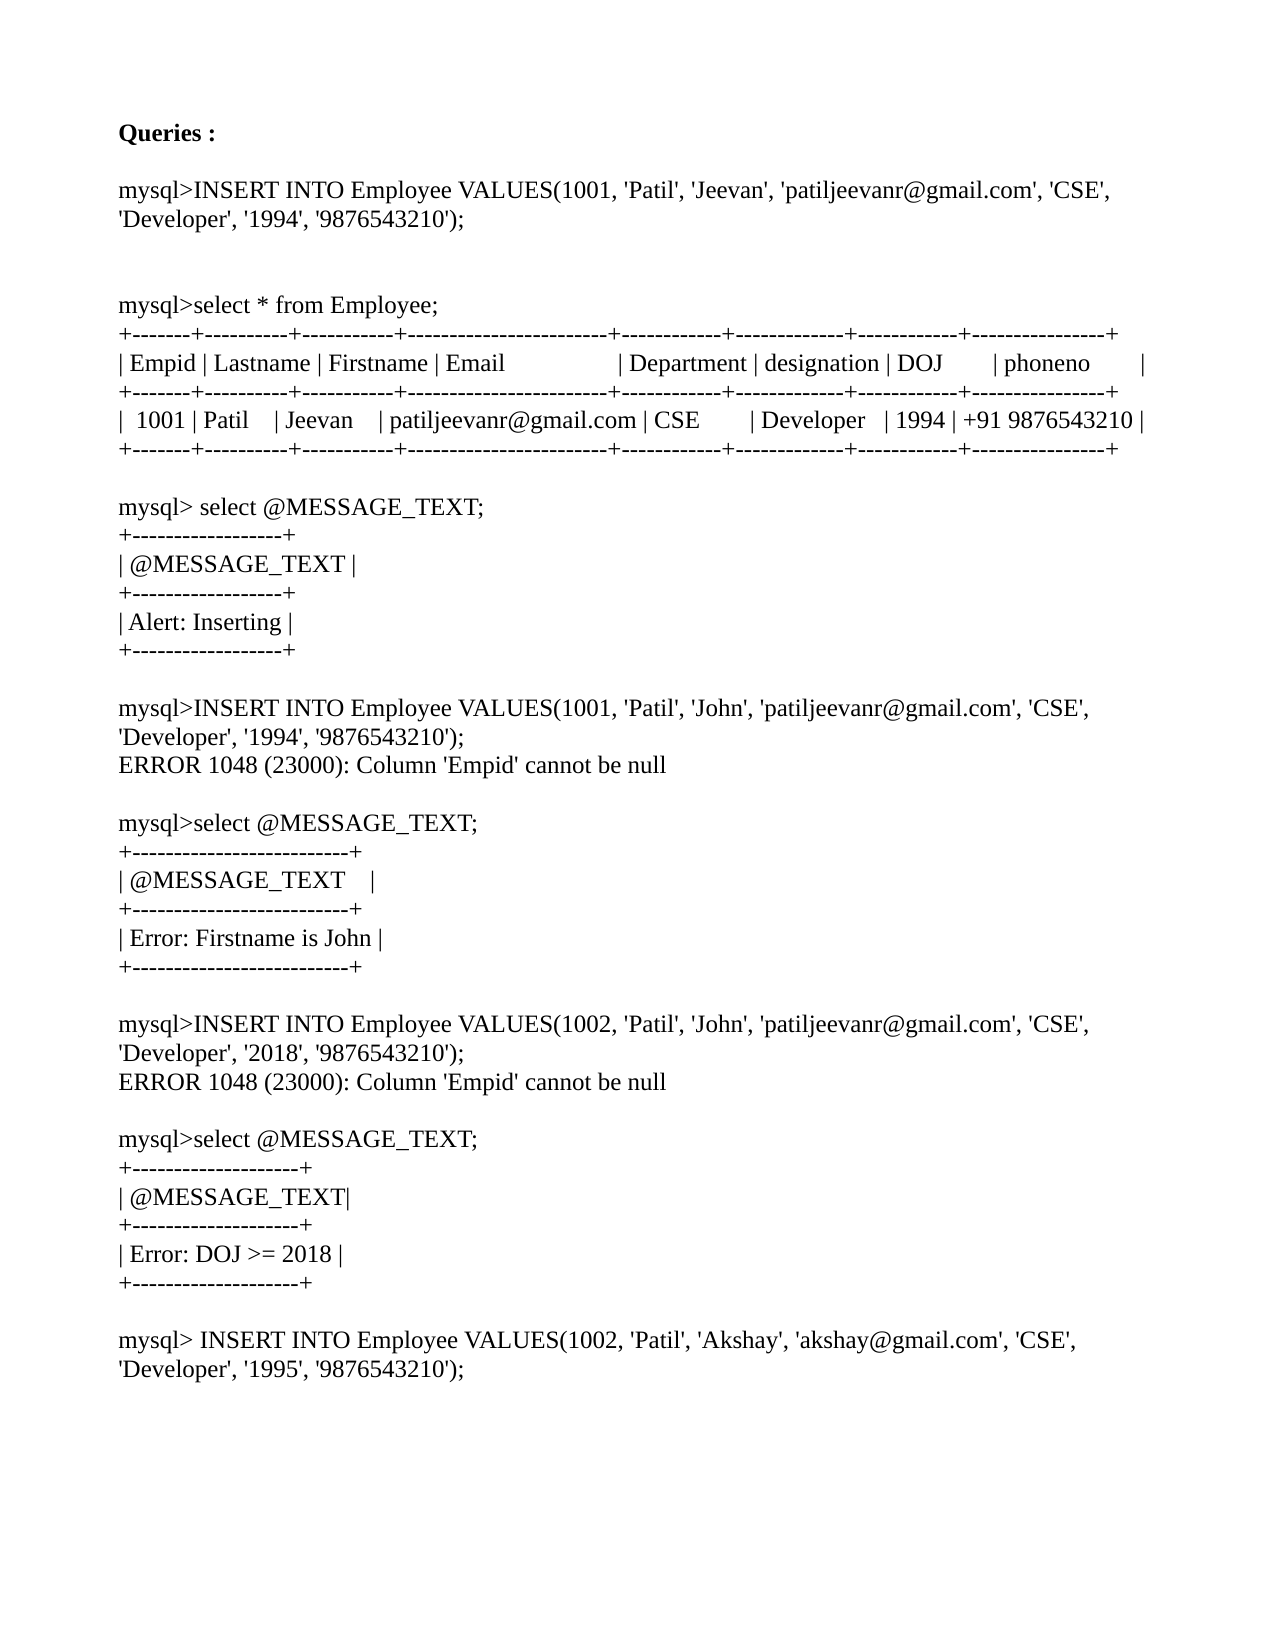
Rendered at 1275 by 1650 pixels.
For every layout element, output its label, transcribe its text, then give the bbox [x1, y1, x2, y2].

text | Error: Firstname is John | [118, 923, 1157, 952]
text mysql> INSERT INTO Employee VALUES(1002, 'Patil', 'Akshay', 'akshay@gmail.com', 'CSE', 'Developer', '1995', '9876543210'); [118, 1326, 1157, 1383]
text | Empid | Lastname | Firstname | Email | Department | designation | DOJ | phoneno | [118, 348, 1157, 377]
text ERROR 1048 (23000): Column 'Empid' cannot be null [118, 751, 1157, 779]
text +--------------------+ [118, 1268, 1157, 1297]
text mysql>INSERT INTO Employee VALUES(1001, 'Patil', 'John', 'patiljeevanr@gmail.com', 'CSE', 'Developer', '1994', '9876543210'); [118, 693, 1157, 751]
text +-------+----------+-----------+------------------------+------------+-------------+------------+----------------+ [118, 319, 1157, 348]
text +-------+----------+-----------+------------------------+------------+-------------+------------+----------------+ [118, 434, 1157, 463]
text +--------------------------+ [118, 952, 1157, 981]
text mysql>select @MESSAGE_TEXT; [118, 1124, 1157, 1153]
text mysql>select @MESSAGE_TEXT; [118, 808, 1157, 837]
text +--------------------------+ [118, 837, 1157, 866]
text +-------+----------+-----------+------------------------+------------+-------------+------------+----------------+ [118, 377, 1157, 406]
text | Alert: Inserting | [118, 607, 1157, 636]
text +------------------+ [118, 578, 1157, 607]
text | @MESSAGE_TEXT| [118, 1182, 1157, 1211]
text +--------------------------+ [118, 894, 1157, 923]
text +------------------+ [118, 521, 1157, 549]
text ERROR 1048 (23000): Column 'Empid' cannot be null [118, 1067, 1157, 1096]
text | @MESSAGE_TEXT | [118, 866, 1157, 894]
text mysql> select @MESSAGE_TEXT; [118, 492, 1157, 521]
text | Error: DOJ >= 2018 | [118, 1239, 1157, 1268]
text mysql>select * from Employee; [118, 291, 1157, 319]
text Queries : [118, 118, 1157, 147]
text +------------------+ [118, 636, 1157, 664]
text | @MESSAGE_TEXT | [118, 549, 1157, 578]
text +--------------------+ [118, 1211, 1157, 1239]
text | 1001 | Patil | Jeevan | patiljeevanr@gmail.com | CSE | Developer | 1994 | +91 9876543210 | [118, 406, 1157, 434]
text mysql>INSERT INTO Employee VALUES(1002, 'Patil', 'John', 'patiljeevanr@gmail.com', 'CSE', 'Developer', '2018', '9876543210'); [118, 1009, 1157, 1067]
text +--------------------+ [118, 1153, 1157, 1182]
text mysql>INSERT INTO Employee VALUES(1001, 'Patil', 'Jeevan', 'patiljeevanr@gmail.com', 'CSE', 'Developer', '1994', '9876543210'); [118, 176, 1157, 233]
